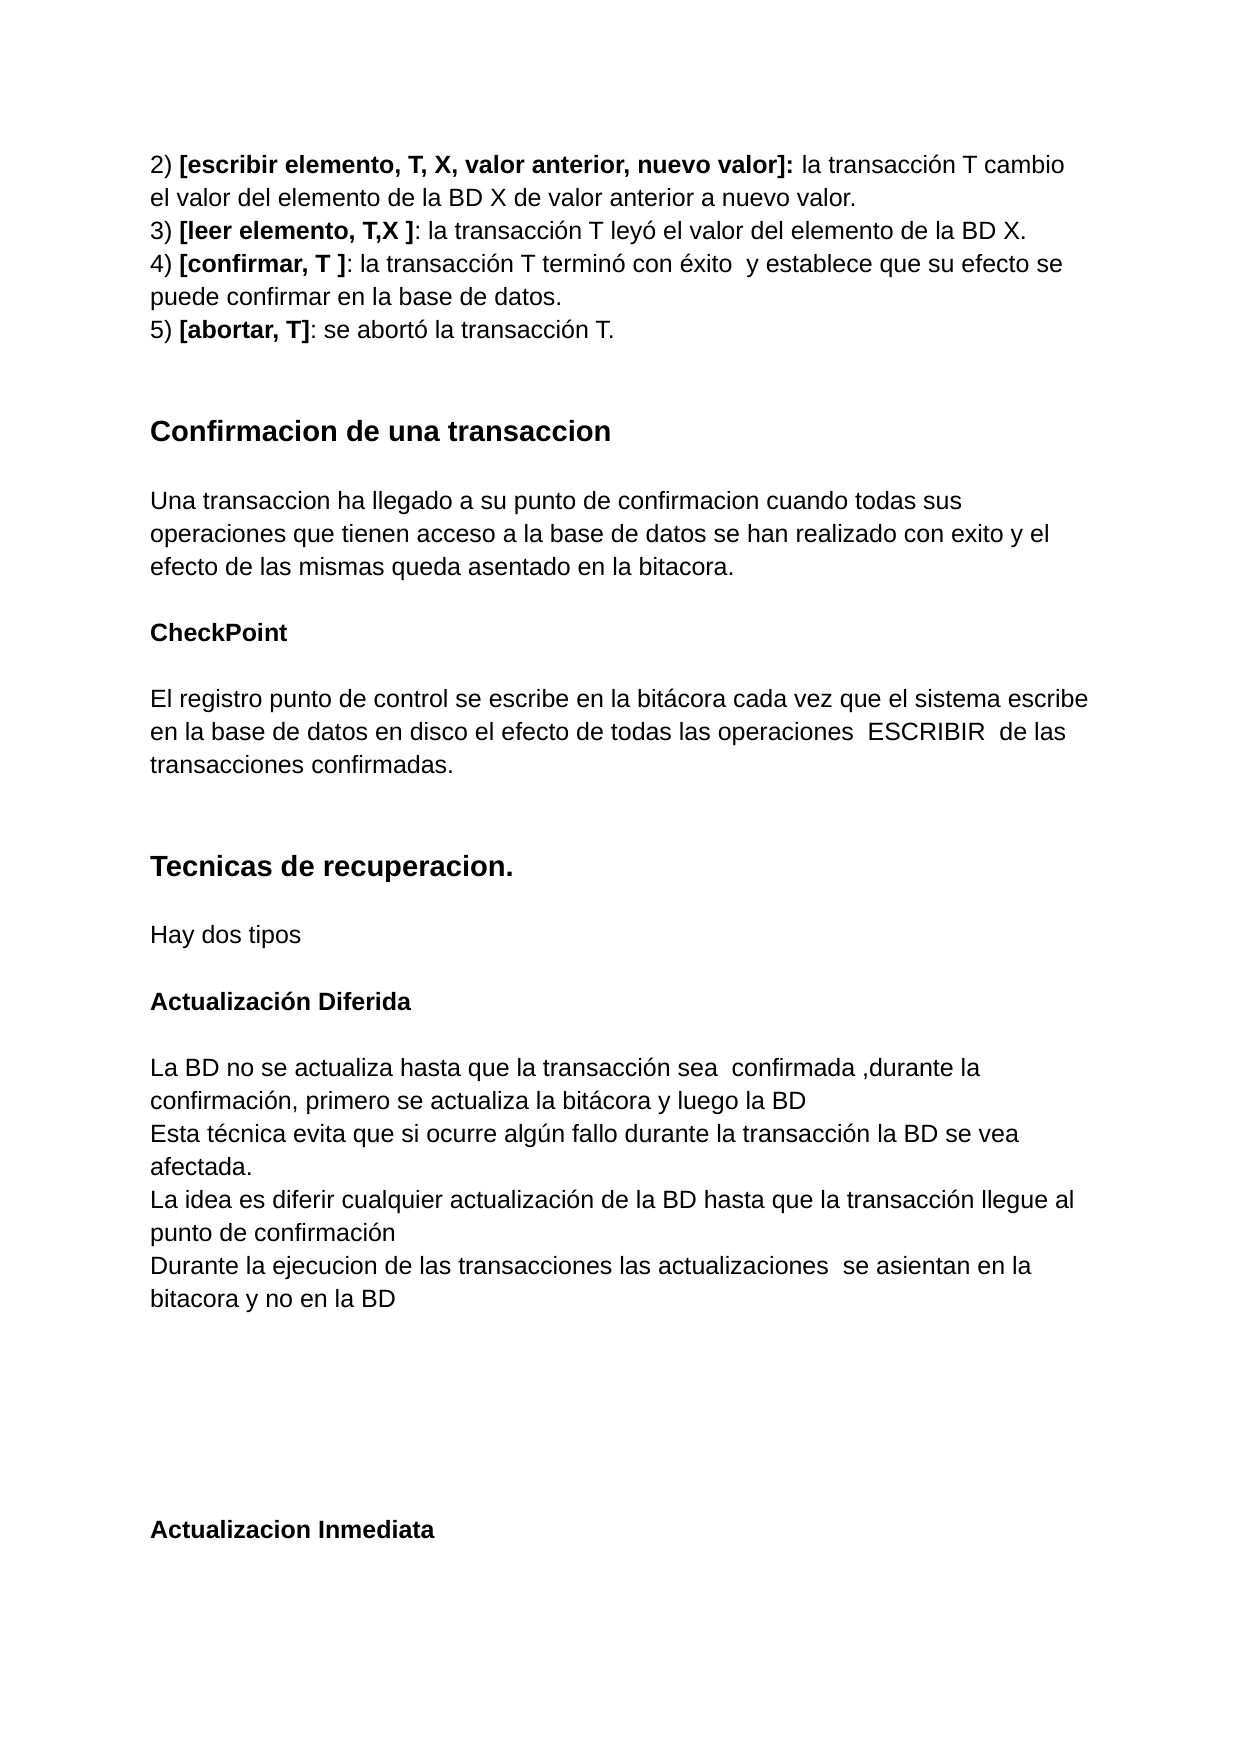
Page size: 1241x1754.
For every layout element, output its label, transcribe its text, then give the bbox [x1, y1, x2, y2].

text Confirmacion de una transaccion [150, 414, 1090, 448]
text El registro punto de control se escribe en la bitácora cada vez que el sistema escribe en la base de datos en disco el efecto de todas las operaciones ESCRIBIR de las transacciones confirmadas. [150, 684, 1090, 779]
text 2) [escribir elemento, T, X, valor anterior, nuevo valor]: la transacción T cambio el valor del elemento de la BD X de valor anterior a nuevo valor. [150, 150, 1090, 212]
text La BD no se actualiza hasta que la transacción sea confirmada ,durante la confirmación, primero se actualiza la bitácora y luego la BD [150, 1053, 1090, 1114]
text 4) [confirmar, T ]: la transacción T terminó con éxito y establece que su efecto se puede confirmar en la base de datos. [150, 249, 1090, 311]
text Actualizacion Inmediata [150, 1515, 1090, 1544]
text 3) [leer elemento, T,X ]: la transacción T leyó el valor del elemento de la BD X. [150, 216, 1090, 245]
text La idea es diferir cualquier actualización de la BD hasta que la transacción llegue al punto de confirmación [150, 1185, 1090, 1246]
text Hay dos tipos [150, 921, 1090, 949]
text CheckPoint [150, 618, 1090, 647]
text Durante la ejecucion de las transacciones las actualizaciones se asientan en la bitacora y no en la BD [150, 1251, 1090, 1312]
text Una transaccion ha llegado a su punto de confirmacion cuando todas sus operaciones que tienen acceso a la base de datos se han realizado con exito y el efecto de las mismas queda asentado en la bitacora. [150, 486, 1090, 581]
text 5) [abortar, T]: se abortó la transacción T. [150, 315, 1090, 344]
text Tecnicas de recuperacion. [150, 849, 1090, 882]
text Esta técnica evita que si ocurre algún fallo durante la transacción la BD se vea afectada. [150, 1119, 1090, 1180]
text Actualización Diferida [150, 987, 1090, 1015]
